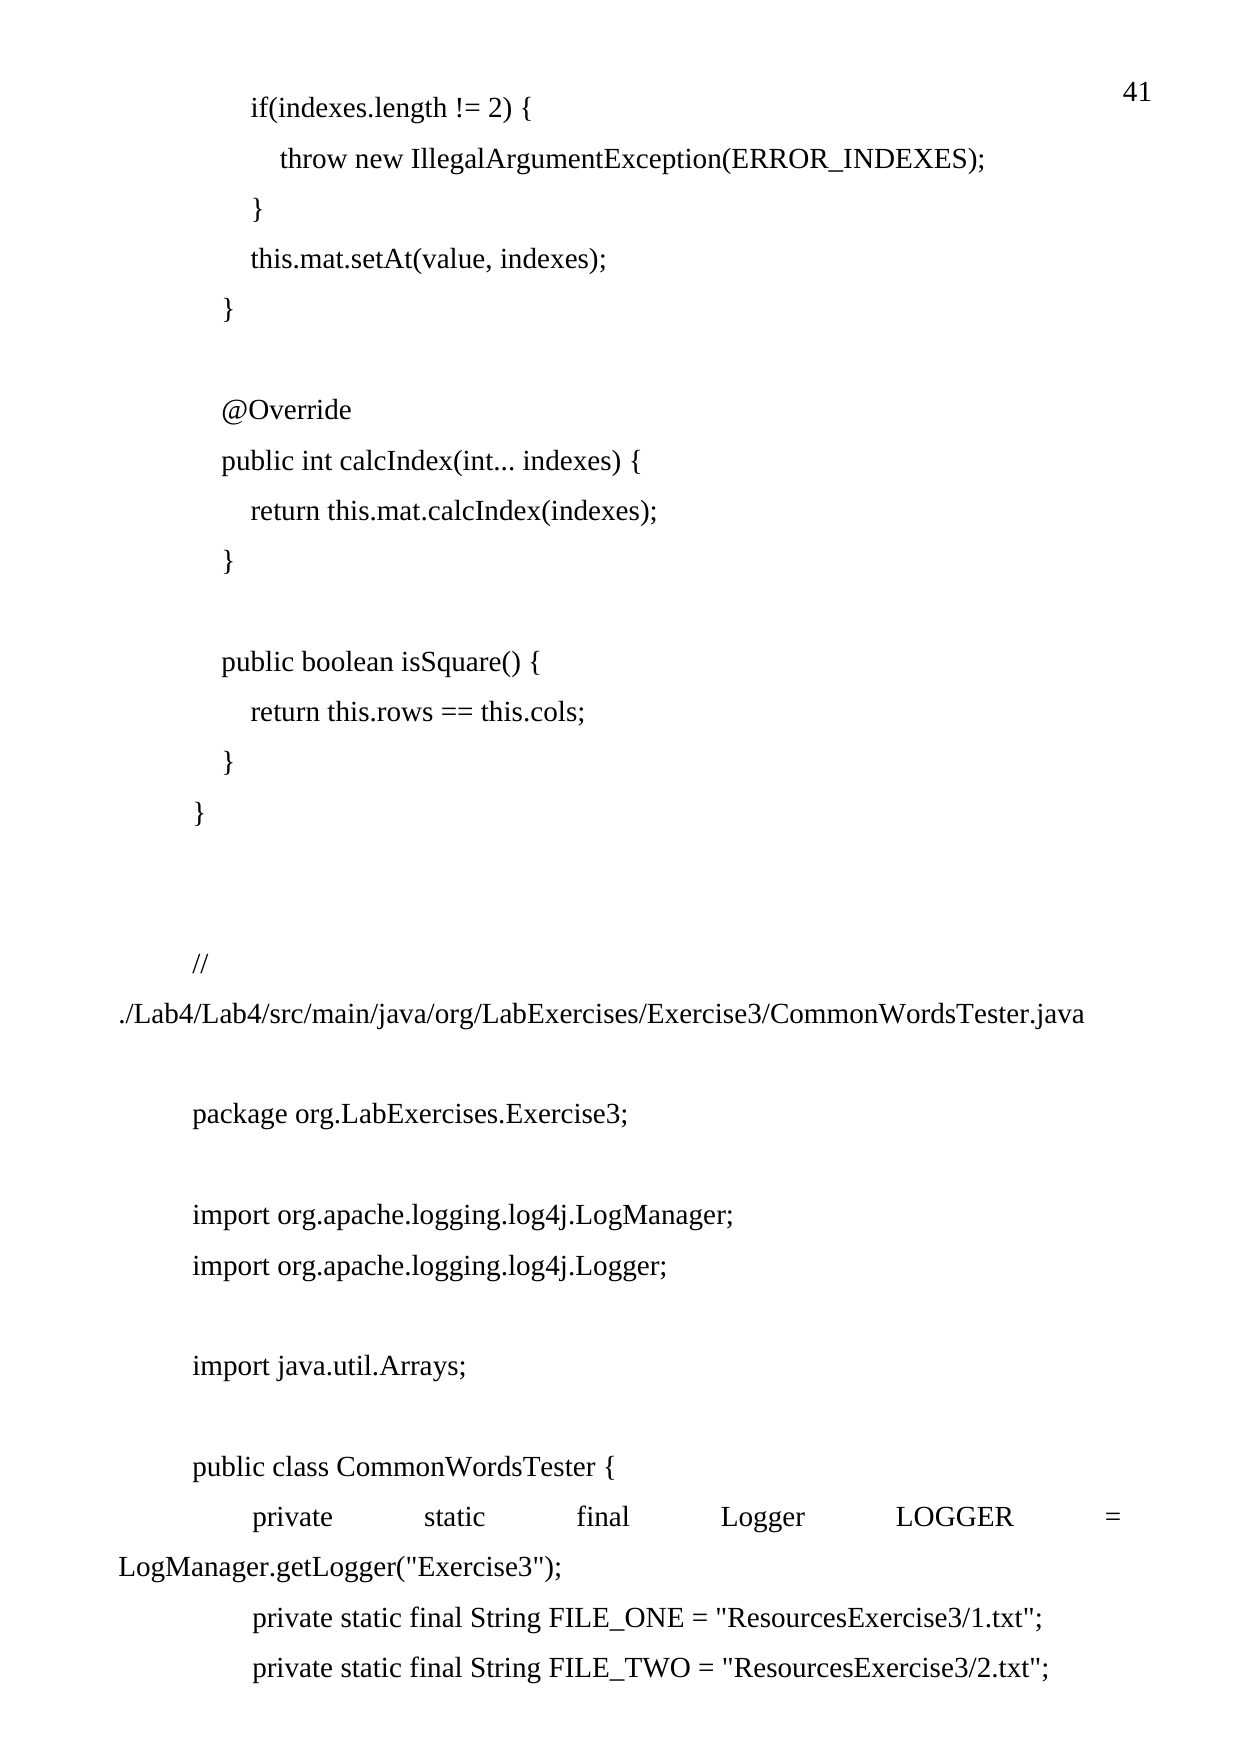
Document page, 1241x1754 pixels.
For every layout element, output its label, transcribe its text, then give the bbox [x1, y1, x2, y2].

text package org.LabExercises.Exercise3; [118, 1097, 1122, 1130]
text public class CommonWordsTester { [118, 1449, 1122, 1482]
text } [118, 795, 1122, 828]
text private static final Logger LOGGER = LogManager.getLogger("Exercise3"); [118, 1499, 1122, 1583]
text } [118, 191, 1122, 224]
text @Override [118, 392, 1122, 426]
text throw new IllegalArgumentException(ERROR_INDEXES); [118, 141, 1122, 174]
text import org.apache.logging.log4j.LogManager; [118, 1197, 1122, 1231]
text return this.rows == this.cols; [118, 694, 1122, 728]
text public boolean isSquare() { [118, 644, 1122, 677]
text this.mat.setAt(value, indexes); [118, 241, 1122, 275]
text } [118, 543, 1122, 577]
text private static final String FILE_TWO = "ResourcesExercise3/2.txt"; [118, 1650, 1122, 1684]
text } [118, 744, 1122, 778]
text if(indexes.length != 2) { [118, 90, 1122, 124]
text public int calcIndex(int... indexes) { [118, 443, 1122, 476]
text import java.util.Arrays; [118, 1348, 1122, 1382]
text return this.mat.calcIndex(indexes); [118, 493, 1122, 526]
text private static final String FILE_ONE = "ResourcesExercise3/1.txt"; [118, 1600, 1122, 1633]
text // ./Lab4/Lab4/src/main/java/org/LabExercises/Exercise3/CommonWordsTester.java [118, 946, 1122, 1029]
text } [118, 292, 1122, 325]
text import org.apache.logging.log4j.Logger; [118, 1248, 1122, 1281]
